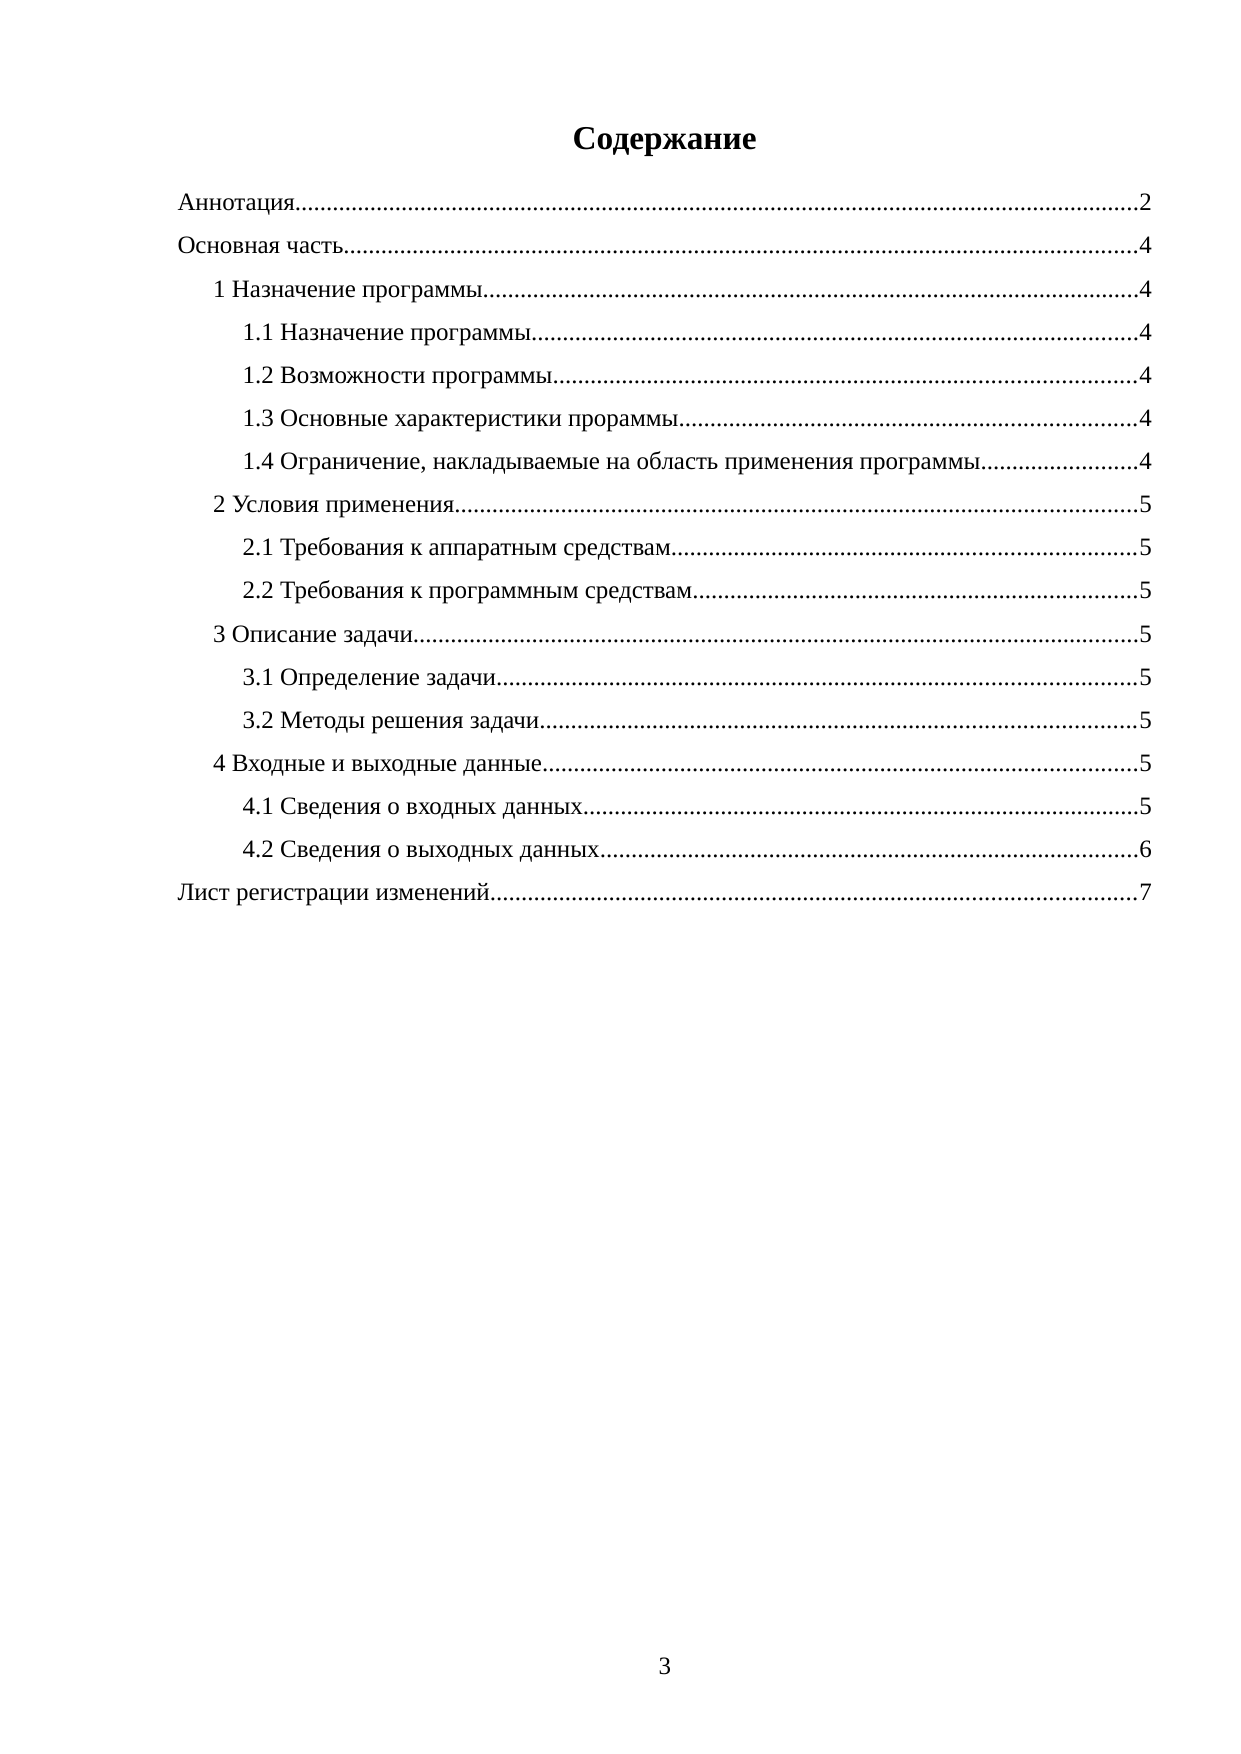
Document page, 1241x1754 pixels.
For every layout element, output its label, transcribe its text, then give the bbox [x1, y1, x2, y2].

text 2.1 Требования к аппаратным средствам 5 [236, 532, 1152, 561]
text 2.2 Требования к программным средствам 5 [236, 576, 1152, 604]
subtitle Содержание [177, 118, 1152, 156]
text 4 Входные и выходные данные 5 [207, 748, 1152, 777]
text 1 Назначение программы 4 [207, 274, 1152, 302]
text 1.3 Основные характеристики прораммы 4 [236, 403, 1152, 432]
text 1.1 Назначение программы 4 [236, 317, 1152, 346]
text Лист регистрации изменений 7 [177, 877, 1152, 906]
text 2 Условия применения 5 [207, 489, 1152, 518]
text 3.1 Определение задачи 5 [236, 662, 1152, 691]
text 4.1 Сведения о входных данных 5 [236, 791, 1152, 820]
text 1.2 Возможности программы 4 [236, 360, 1152, 389]
text 3 Описание задачи 5 [207, 619, 1152, 647]
text 1.4 Ограничение, накладываемые на область применения программы 4 [236, 446, 1152, 475]
text Основная часть 4 [177, 231, 1152, 259]
text 4.2 Сведения о выходных данных 6 [236, 834, 1152, 863]
text Аннотация 2 [177, 187, 1152, 216]
text 3.2 Методы решения задачи 5 [236, 705, 1152, 734]
